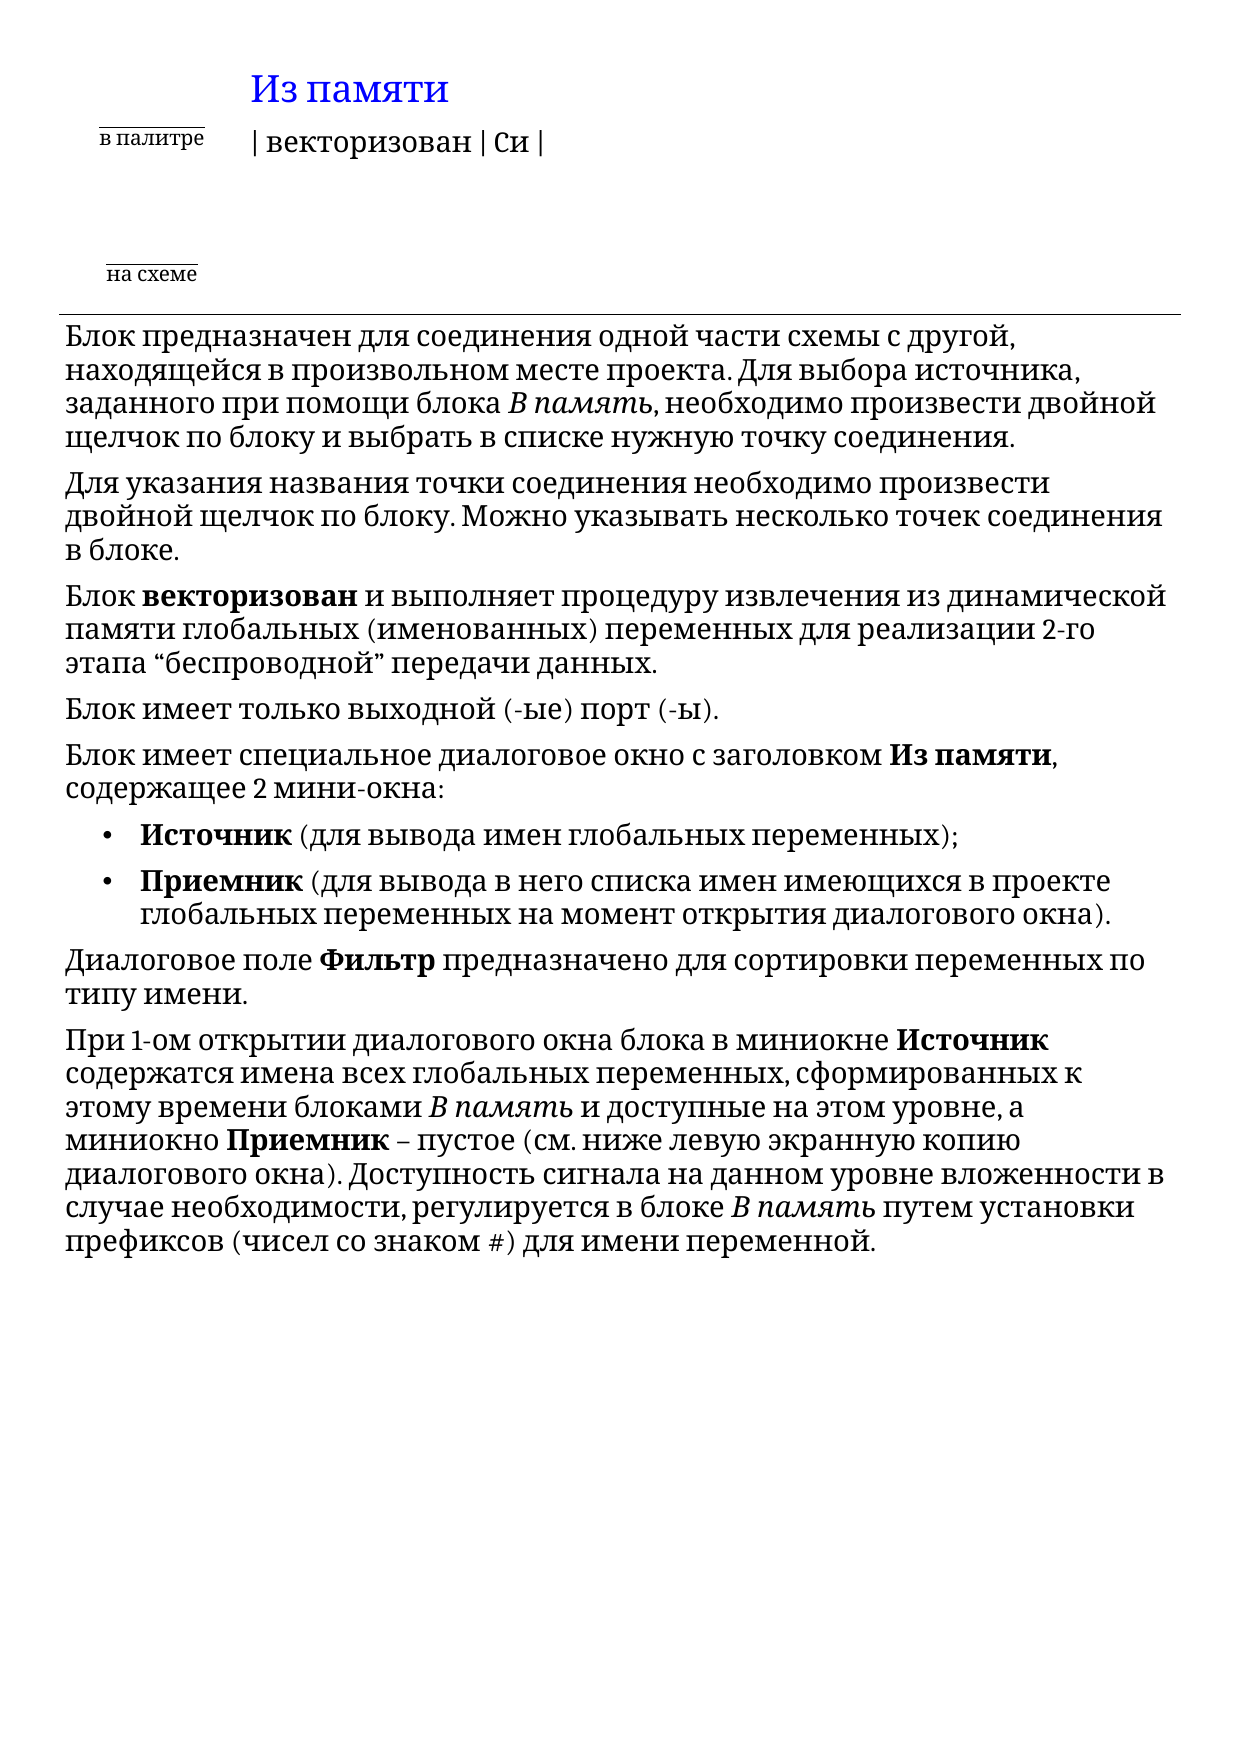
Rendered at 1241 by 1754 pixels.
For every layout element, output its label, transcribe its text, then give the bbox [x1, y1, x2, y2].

table_header [59, 59, 244, 121]
table_cell [245, 178, 1181, 257]
table_cell в палитре [59, 121, 244, 178]
table_cell | векторизован | Cи | [245, 121, 1181, 178]
table_header Из памяти [245, 59, 1181, 121]
table_cell на схеме [59, 257, 244, 314]
table_cell [59, 178, 244, 257]
table_cell [245, 257, 1181, 314]
table_cell Блок предназначен для соединения одной части схемы с другой, находящейся в произвольном месте проекта. Для выбора источника, заданного при помощи блока В память, необходимо произвести двойной щелчок по блоку и выбрать в списке нужную точку соединения. Для указания названия точки соединения необходимо произвести двойной щелчок по блоку. Можно указывать несколько точек соединения в блоке. Блок векторизован и выполняет процедуру извлечения из динамической памяти глобальных (именованных) переменных для реализации 2-го этапа “беспроводной” передачи данных. Блок имеет только выходной (-ые) порт (-ы). Блок имеет специальное диалоговое окно с заголовком Из памяти, содержащее 2 мини-окна: Источник (для вывода имен глобальных переменных); Приемник (для вывода в него списка имен имеющихся в проекте глобальных переменных на момент открытия диалогового окна). Диалоговое поле Фильтр предназначено для сортировки переменных по типу имени. При 1-ом открытии диалогового окна блока в миниокне Источник содержатся имена всех глобальных переменных, сформированных к этому времени блоками В память и доступные на этом уровне, а миниокно Приемник – пустое (см. ниже левую экранную копию диалогового окна). Доступность сигнала на данном уровне вложенности в случае необходимости, регулируется в блоке В память путем установки префиксов (чисел со знаком #) для имени переменной. [59, 315, 1181, 1277]
